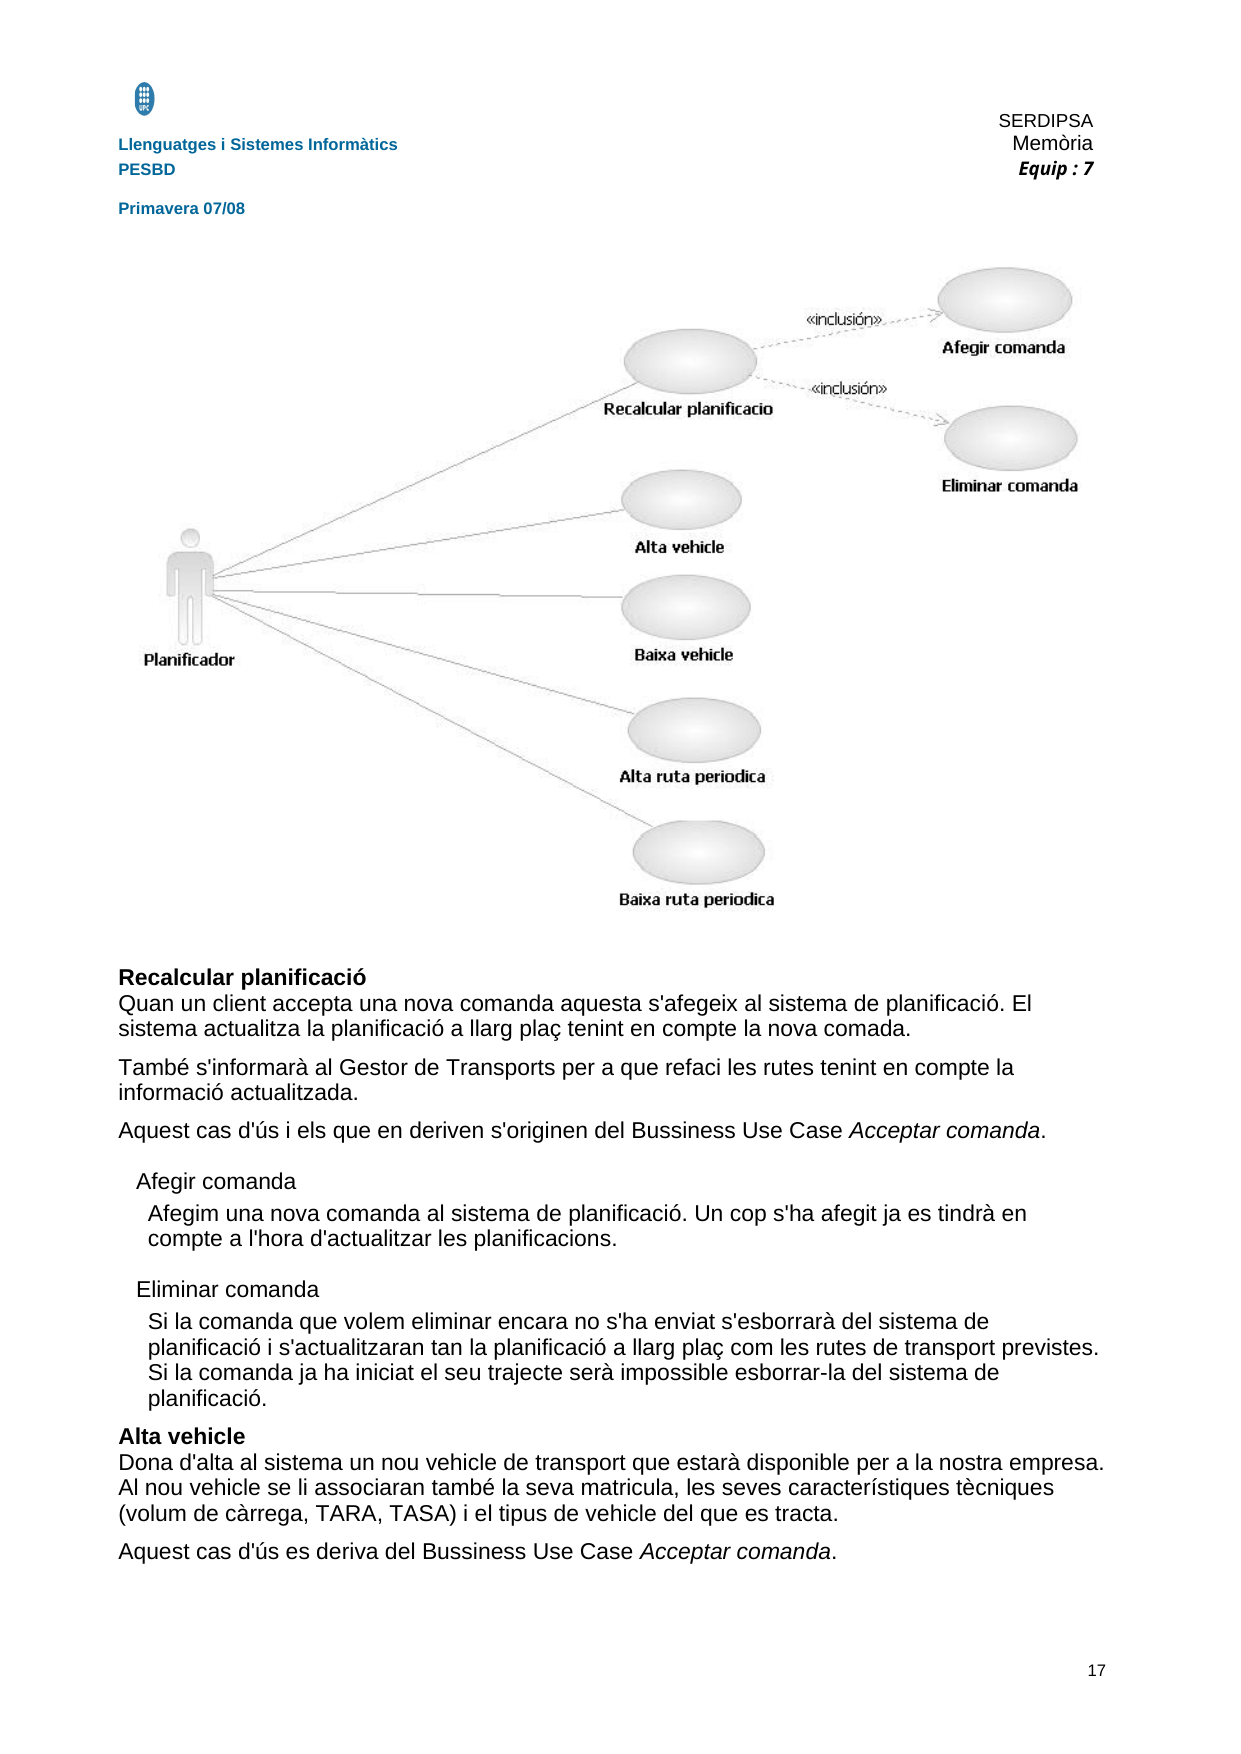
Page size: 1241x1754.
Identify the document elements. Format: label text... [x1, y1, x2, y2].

subtitle Alta vehicle [118, 1424, 1106, 1449]
text Aquest cas d'ús i els que en deriven s'originen del Bussiness Use Case Acceptar comanda. [118, 1118, 1106, 1144]
picture [118, 256, 1107, 927]
subtitle Eliminar comanda [136, 1277, 1106, 1302]
text També s'informarà al Gestor de Transports per a que refaci les rutes tenint en compte la informació actualitzada. [118, 1054, 1106, 1106]
text Quan un client accepta una nova comanda aquesta s'afegeix al sistema de planificació. El sistema actualitza la planificació a llarg plaç tenint en compte la nova comada. [118, 991, 1106, 1042]
text Dona d'alta al sistema un nou vehicle de transport que estarà disponible per a la nostra empresa. Al nou vehicle se li associaran també la seva matricula, les seves característiques tècniques (volum de càrrega, TARA, TASA) i el tipus de vehicle del que es tracta. [118, 1449, 1106, 1526]
text Afegim una nova comanda al sistema de planificació. Un cop s'ha afegit ja es tindrà en compte a l'hora d'actualitzar les planificacions. [148, 1201, 1106, 1252]
subtitle Afegir comanda [136, 1169, 1106, 1194]
subtitle Recalcular planificació [118, 965, 1106, 991]
text Aquest cas d'ús es deriva del Bussiness Use Case Acceptar comanda. [118, 1539, 1106, 1564]
text Si la comanda que volem eliminar encara no s'ha enviat s'esborrarà del sistema de planificació i s'actualitzaran tan la planificació a llarg plaç com les rutes de transport previstes. Si la comanda ja ha iniciat el seu trajecte serà impossible esborrar-la del sistema de planificació. [148, 1309, 1106, 1411]
